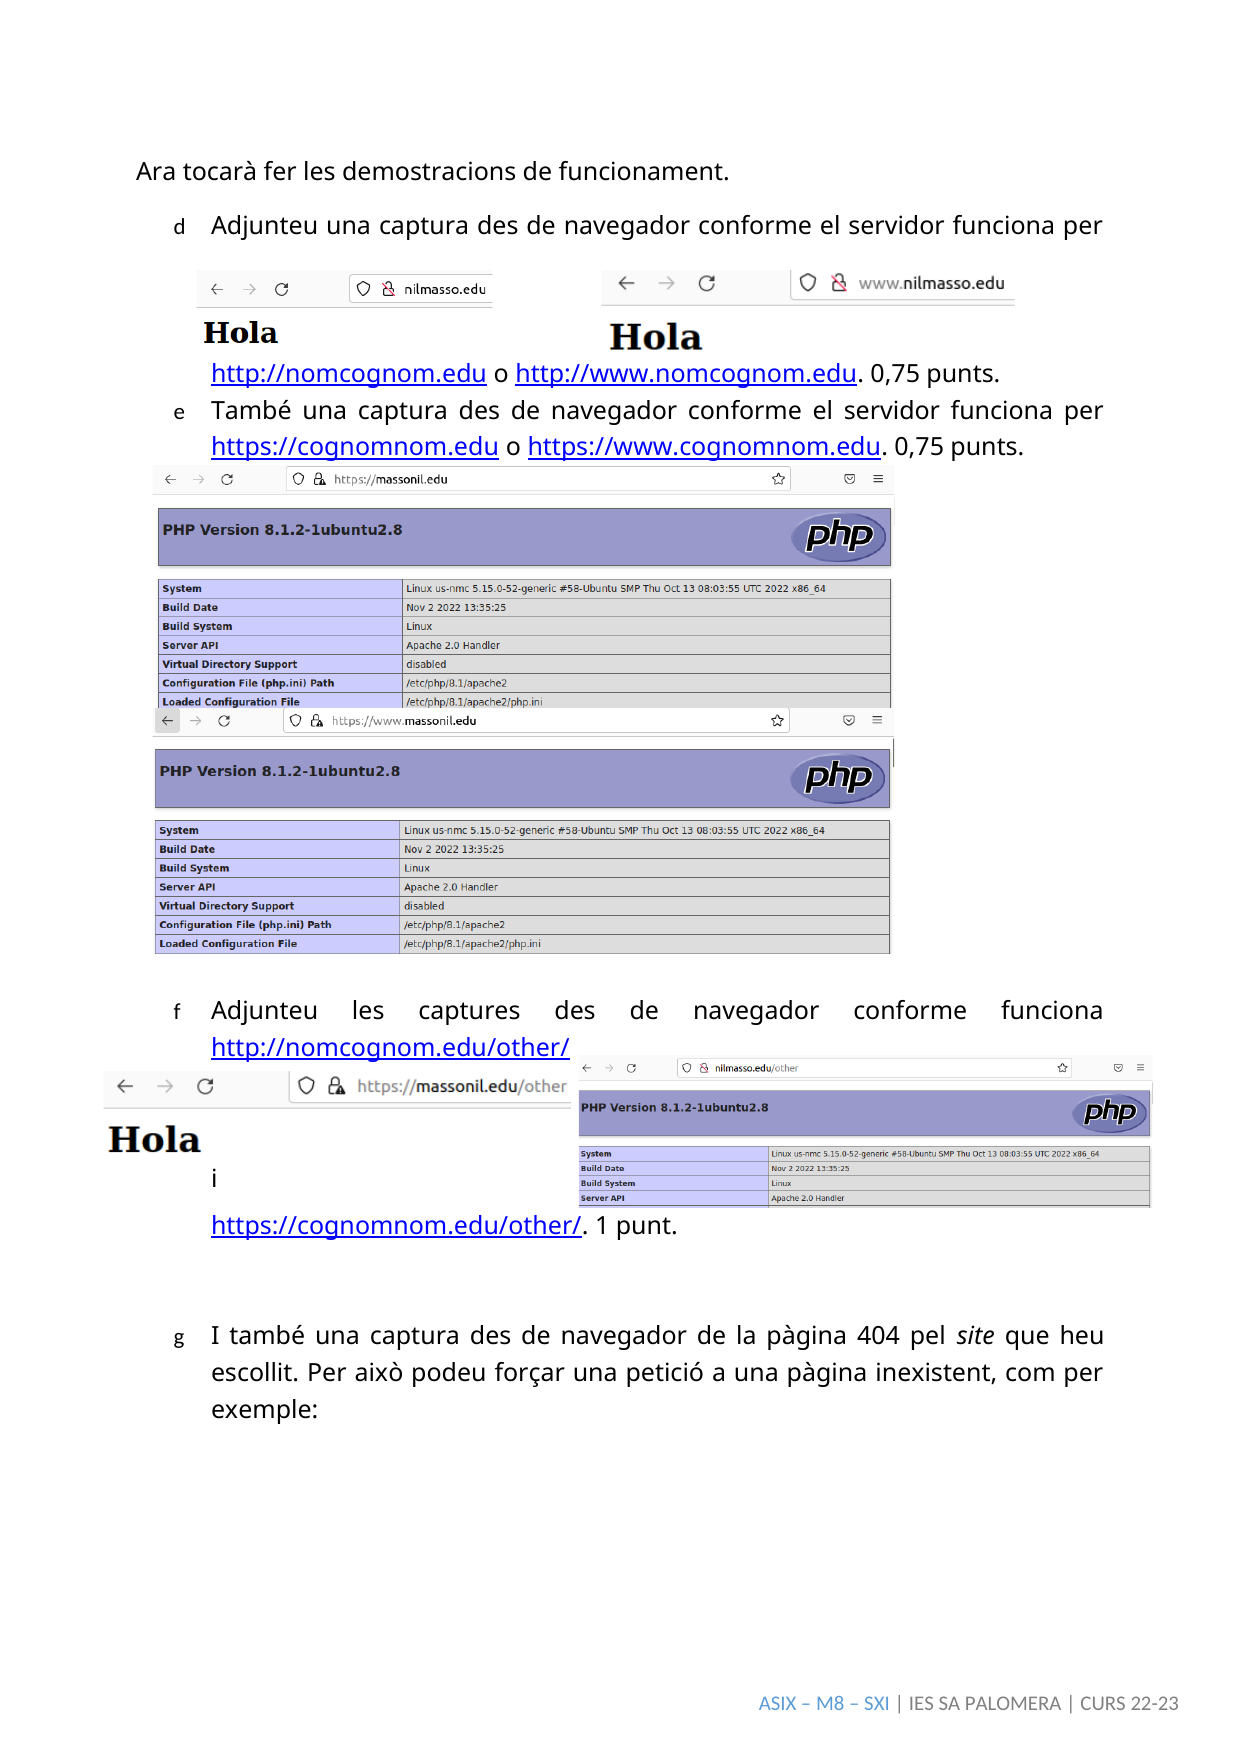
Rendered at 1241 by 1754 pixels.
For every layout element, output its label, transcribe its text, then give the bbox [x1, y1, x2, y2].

list Adjunteu les captures des de navegador conforme funciona http://nomcognom.edu/other/ i https://cognomnom.edu/other/. 1 punt. [173, 993, 1104, 1241]
picture [578, 1055, 1153, 1208]
picture [601, 270, 1015, 353]
picture [103, 1071, 571, 1161]
list I també una captura des de navegador de la pàgina 404 pel site que heu escollit. Per això podeu forçar una petició a una pàgina inexistent, com per exemple: [173, 1318, 1104, 1425]
list Adjunteu una captura des de navegador conforme el servidor funciona per http://nomcognom.edu o http://www.nomcognom.edu. 0,75 punts. [173, 207, 1104, 389]
picture [152, 465, 895, 954]
text Ara tocarà fer les demostracions de funcionament. [136, 154, 1104, 188]
list També una captura des de navegador conforme el servidor funciona per https://cognomnom.edu o https://www.cognomnom.edu. 0,75 punts. [173, 392, 1104, 463]
picture [196, 270, 493, 356]
